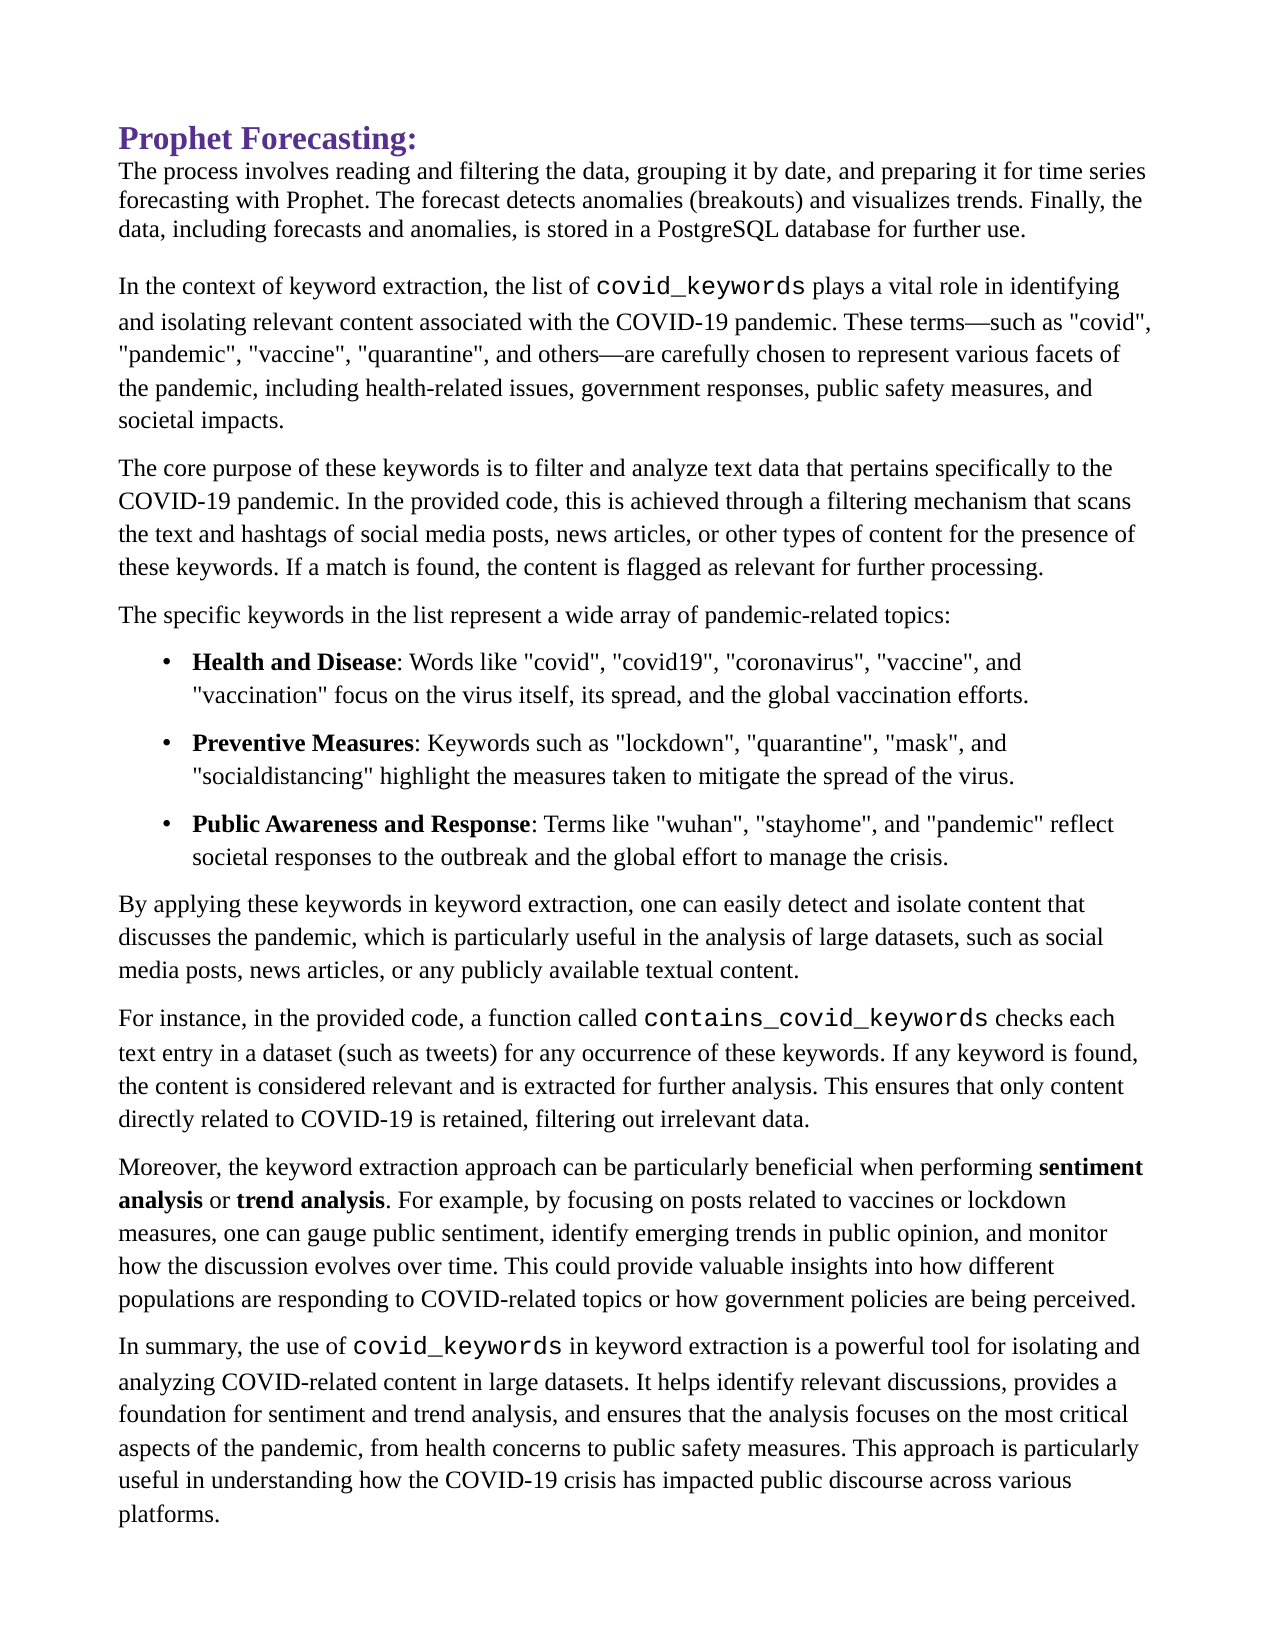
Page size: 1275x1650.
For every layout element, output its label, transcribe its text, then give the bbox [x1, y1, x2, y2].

text In the context of keyword extraction, the list of covid_keywords plays a vital role in identifying and isolating relevant content associated with the COVID-19 pandemic. These terms—such as "covid", "pandemic", "vaccine", "quarantine", and others—are carefully chosen to represent various facets of the pandemic, including health-related issues, government responses, public safety measures, and societal impacts. [118, 271, 1157, 434]
list Preventive Measures: Keywords such as "lockdown", "quarantine", "mask", and "socialdistancing" highlight the measures taken to mitigate the spread of the virus. [162, 728, 1157, 790]
text Prophet Forecasting: The process involves reading and filtering the data, grouping it by date, and preparing it for time series forecasting with Prophet. The forecast detects anomalies (breakouts) and visualizes trends. Finally, the data, including forecasts and anomalies, is stored in a PostgreSQL database for further use. [118, 118, 1157, 243]
text The core purpose of these keywords is to filter and analyze text data that pertains specifically to the COVID-19 pandemic. In the provided code, this is achieved through a filtering mechanism that scans the text and hashtags of social media posts, news articles, or other types of content for the presence of these keywords. If a match is found, the content is flagged as relevant for further processing. [118, 453, 1157, 581]
text For instance, in the provided code, a function called contains_covid_keywords checks each text entry in a dataset (such as tweets) for any occurrence of these keywords. If any keyword is found, the content is considered relevant and is extracted for further analysis. This ensures that only content directly related to COVID-19 is retained, filtering out irrelevant data. [118, 1003, 1157, 1133]
text The specific keywords in the list represent a wide array of pandemic-related topics: [118, 600, 1157, 629]
text In summary, the use of covid_keywords in keyword extraction is a powerful tool for isolating and analyzing COVID-related content in large datasets. It helps identify relevant discussions, provides a foundation for sentiment and trend analysis, and ensures that the analysis focuses on the most critical aspects of the pandemic, from health concerns to public safety measures. This approach is particularly useful in understanding how the COVID-19 crisis has impacted public discourse across various platforms. [118, 1331, 1157, 1527]
text By applying these keywords in keyword extraction, one can easily detect and isolate content that discusses the pandemic, which is particularly useful in the analysis of large datasets, such as social media posts, news articles, or any publicly available textual content. [118, 889, 1157, 984]
text Moreover, the keyword extraction approach can be particularly beneficial when performing sentiment analysis or trend analysis. For example, by focusing on posts related to vaccines or lockdown measures, one can gauge public sentiment, identify emerging trends in public opinion, and monitor how the discussion evolves over time. This could provide valuable insights into how different populations are responding to COVID-related topics or how government policies are being perceived. [118, 1152, 1157, 1313]
list Public Awareness and Response: Terms like "wuhan", "stayhome", and "pandemic" reflect societal responses to the outbreak and the global effort to manage the crisis. [162, 809, 1157, 871]
list Health and Disease: Words like "covid", "covid19", "coronavirus", "vaccine", and "vaccination" focus on the virus itself, its spread, and the global vaccination efforts. [162, 647, 1157, 709]
